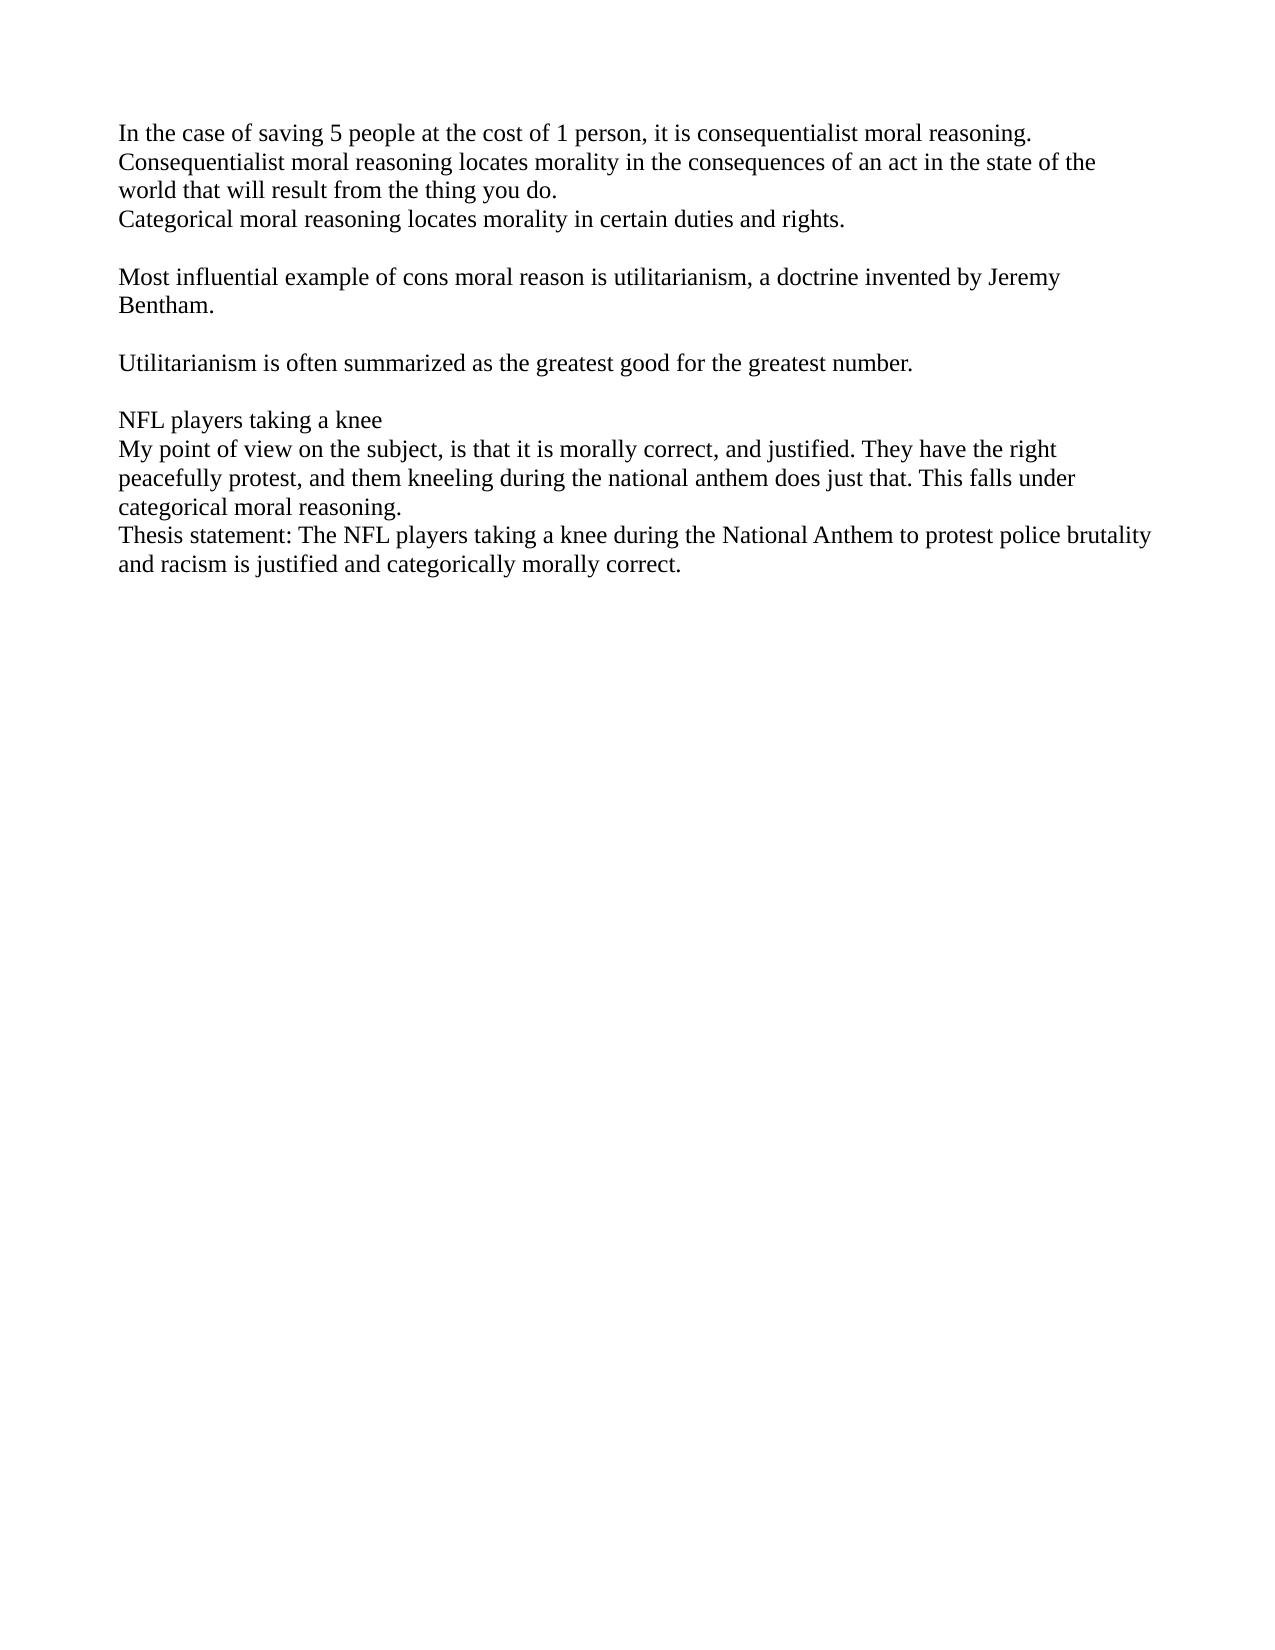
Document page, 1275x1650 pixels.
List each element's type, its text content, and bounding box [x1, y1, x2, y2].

text Thesis statement: The NFL players taking a knee during the National Anthem to protest police brutality and racism is justified and categorically morally correct. [118, 521, 1157, 578]
text Categorical moral reasoning locates morality in certain duties and rights. [118, 204, 1157, 233]
text Most influential example of cons moral reason is utilitarianism, a doctrine invented by Jeremy Bentham. [118, 262, 1157, 319]
text In the case of saving 5 people at the cost of 1 person, it is consequentialist moral reasoning. [118, 118, 1157, 147]
text My point of view on the subject, is that it is morally correct, and justified. They have the right peacefully protest, and them kneeling during the national anthem does just that. This falls under categorical moral reasoning. [118, 434, 1157, 521]
text NFL players taking a knee [118, 406, 1157, 434]
text Utilitarianism is often summarized as the greatest good for the greatest number. [118, 348, 1157, 377]
text Consequentialist moral reasoning locates morality in the consequences of an act in the state of the world that will result from the thing you do. [118, 147, 1157, 204]
